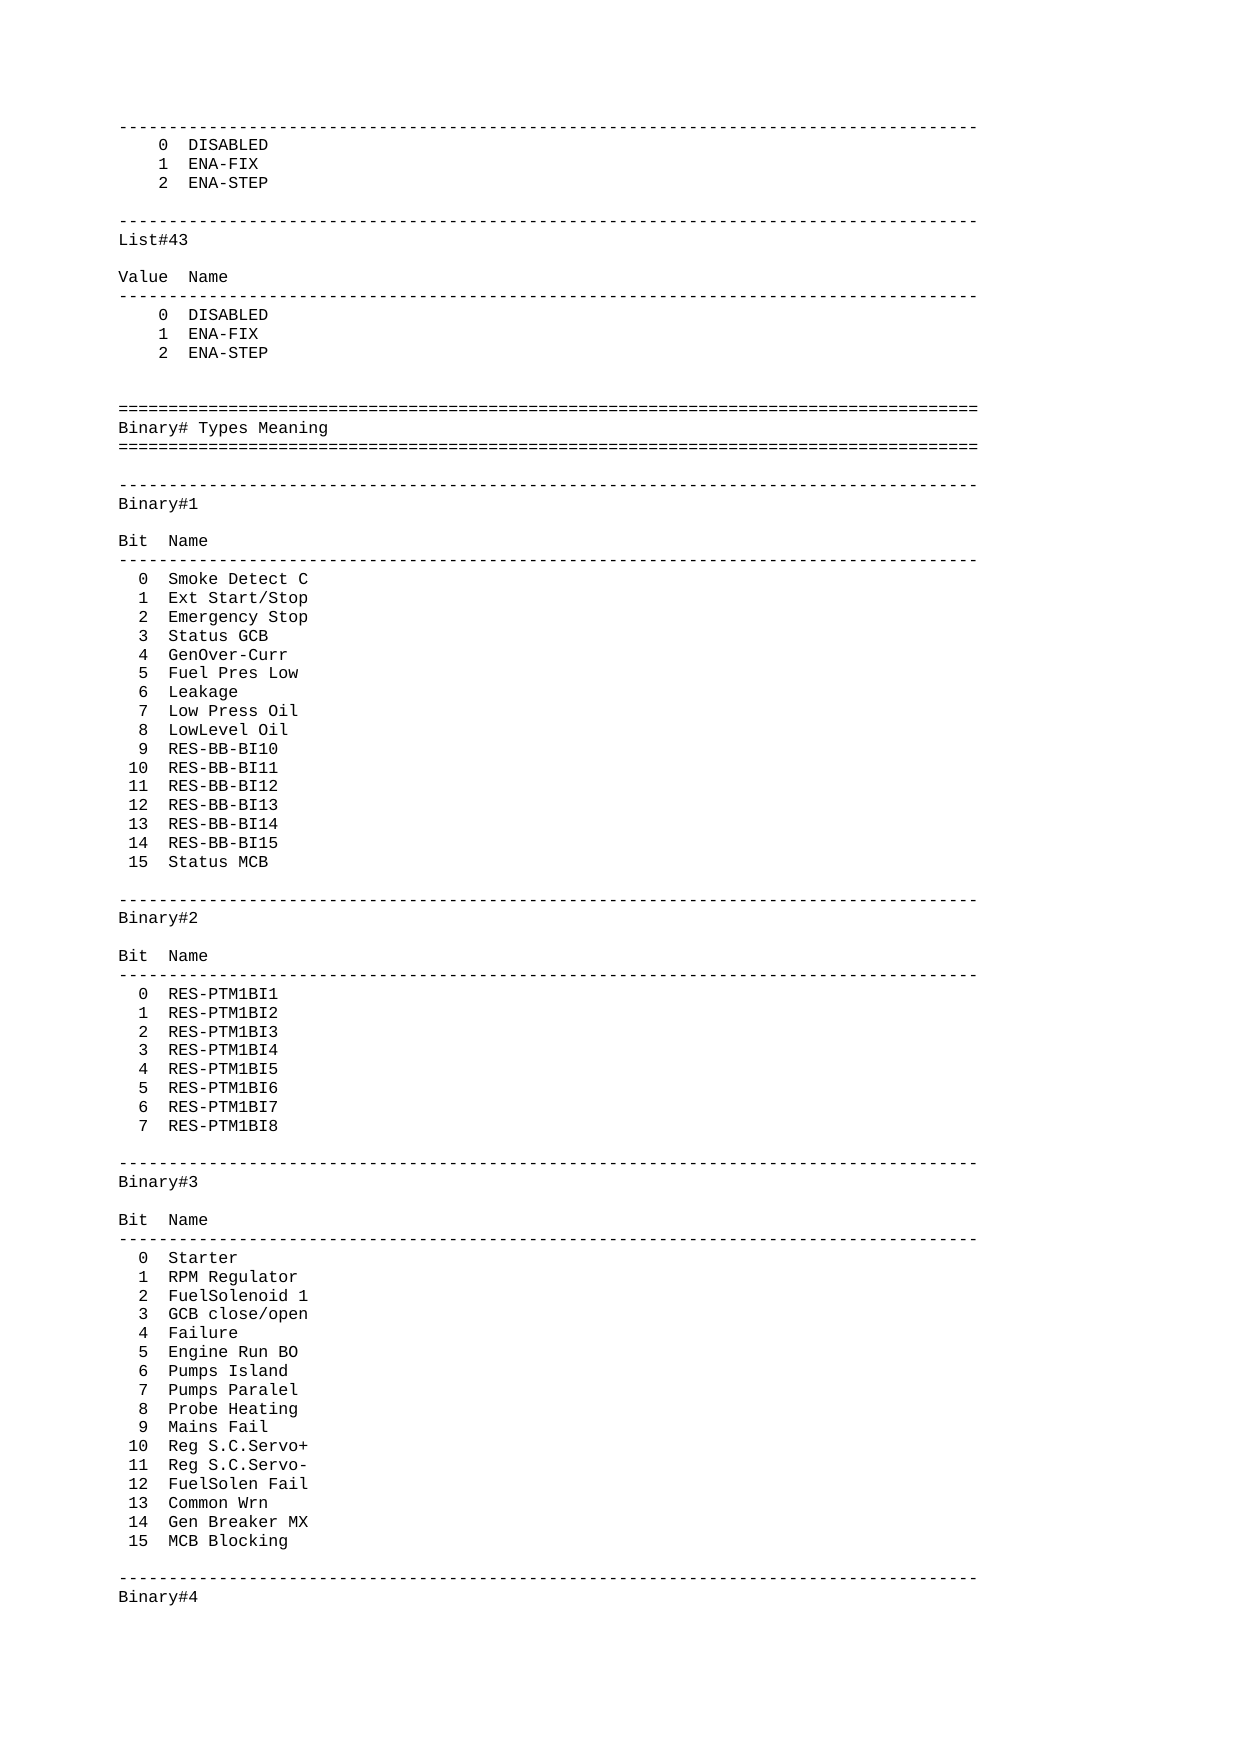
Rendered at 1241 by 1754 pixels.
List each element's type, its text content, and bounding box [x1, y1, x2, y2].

text ====================================================================================== [118, 439, 1122, 457]
text Binary# Types Meaning [118, 420, 1122, 439]
text 1 Ext Start/Stop [118, 589, 1122, 608]
text 15 MCB Blocking [118, 1532, 1122, 1551]
text 1 ENA-FIX [118, 156, 1122, 175]
text 3 RES-PTM1BI4 [118, 1042, 1122, 1061]
text 2 Emergency Stop [118, 608, 1122, 627]
text 2 ENA-STEP [118, 344, 1122, 363]
text -------------------------------------------------------------------------------------- [118, 212, 1122, 231]
text -------------------------------------------------------------------------------------- [118, 1155, 1122, 1174]
text 8 LowLevel Oil [118, 721, 1122, 740]
text -------------------------------------------------------------------------------------- [118, 967, 1122, 985]
text 10 Reg S.C.Servo+ [118, 1438, 1122, 1457]
text 0 DISABLED [118, 137, 1122, 156]
text 6 Leakage [118, 684, 1122, 703]
text -------------------------------------------------------------------------------------- [118, 118, 1122, 137]
text -------------------------------------------------------------------------------------- [118, 1231, 1122, 1249]
text 11 RES-BB-BI12 [118, 778, 1122, 797]
text 12 RES-BB-BI13 [118, 797, 1122, 816]
text Binary#3 [118, 1174, 1122, 1193]
text 1 RPM Regulator [118, 1268, 1122, 1287]
text -------------------------------------------------------------------------------------- [118, 1570, 1122, 1589]
text 8 Probe Heating [118, 1400, 1122, 1419]
text 0 DISABLED [118, 307, 1122, 326]
text Bit Name [118, 1212, 1122, 1231]
text 14 RES-BB-BI15 [118, 834, 1122, 853]
text 4 RES-PTM1BI5 [118, 1061, 1122, 1080]
text 11 Reg S.C.Servo- [118, 1457, 1122, 1476]
text Bit Name [118, 948, 1122, 967]
text 6 RES-PTM1BI7 [118, 1098, 1122, 1117]
text 5 Engine Run BO [118, 1344, 1122, 1362]
text 3 GCB close/open [118, 1306, 1122, 1325]
text 5 Fuel Pres Low [118, 665, 1122, 684]
text 7 RES-PTM1BI8 [118, 1117, 1122, 1136]
text 0 RES-PTM1BI1 [118, 985, 1122, 1004]
text Binary#4 [118, 1589, 1122, 1608]
text -------------------------------------------------------------------------------------- [118, 288, 1122, 307]
text 2 RES-PTM1BI3 [118, 1023, 1122, 1042]
text 2 ENA-STEP [118, 175, 1122, 193]
text 2 FuelSolenoid 1 [118, 1287, 1122, 1306]
text -------------------------------------------------------------------------------------- [118, 476, 1122, 495]
text Binary#1 [118, 495, 1122, 514]
text 5 RES-PTM1BI6 [118, 1080, 1122, 1098]
text Binary#2 [118, 910, 1122, 929]
text 4 Failure [118, 1325, 1122, 1344]
text 14 Gen Breaker MX [118, 1513, 1122, 1532]
text 3 Status GCB [118, 627, 1122, 646]
text -------------------------------------------------------------------------------------- [118, 891, 1122, 910]
text List#43 [118, 231, 1122, 250]
text 10 RES-BB-BI11 [118, 759, 1122, 778]
text Bit Name [118, 533, 1122, 552]
text 7 Pumps Paralel [118, 1381, 1122, 1400]
text 9 Mains Fail [118, 1419, 1122, 1438]
text 0 Starter [118, 1249, 1122, 1268]
text 1 RES-PTM1BI2 [118, 1004, 1122, 1023]
text Value Name [118, 269, 1122, 288]
text ====================================================================================== [118, 401, 1122, 420]
text -------------------------------------------------------------------------------------- [118, 552, 1122, 571]
text 1 ENA-FIX [118, 326, 1122, 344]
text 13 RES-BB-BI14 [118, 816, 1122, 834]
text 15 Status MCB [118, 853, 1122, 872]
text 4 GenOver-Curr [118, 646, 1122, 665]
text 12 FuelSolen Fail [118, 1476, 1122, 1494]
text 0 Smoke Detect C [118, 571, 1122, 589]
text 13 Common Wrn [118, 1494, 1122, 1513]
text 9 RES-BB-BI10 [118, 740, 1122, 759]
text 7 Low Press Oil [118, 703, 1122, 721]
text 6 Pumps Island [118, 1362, 1122, 1381]
